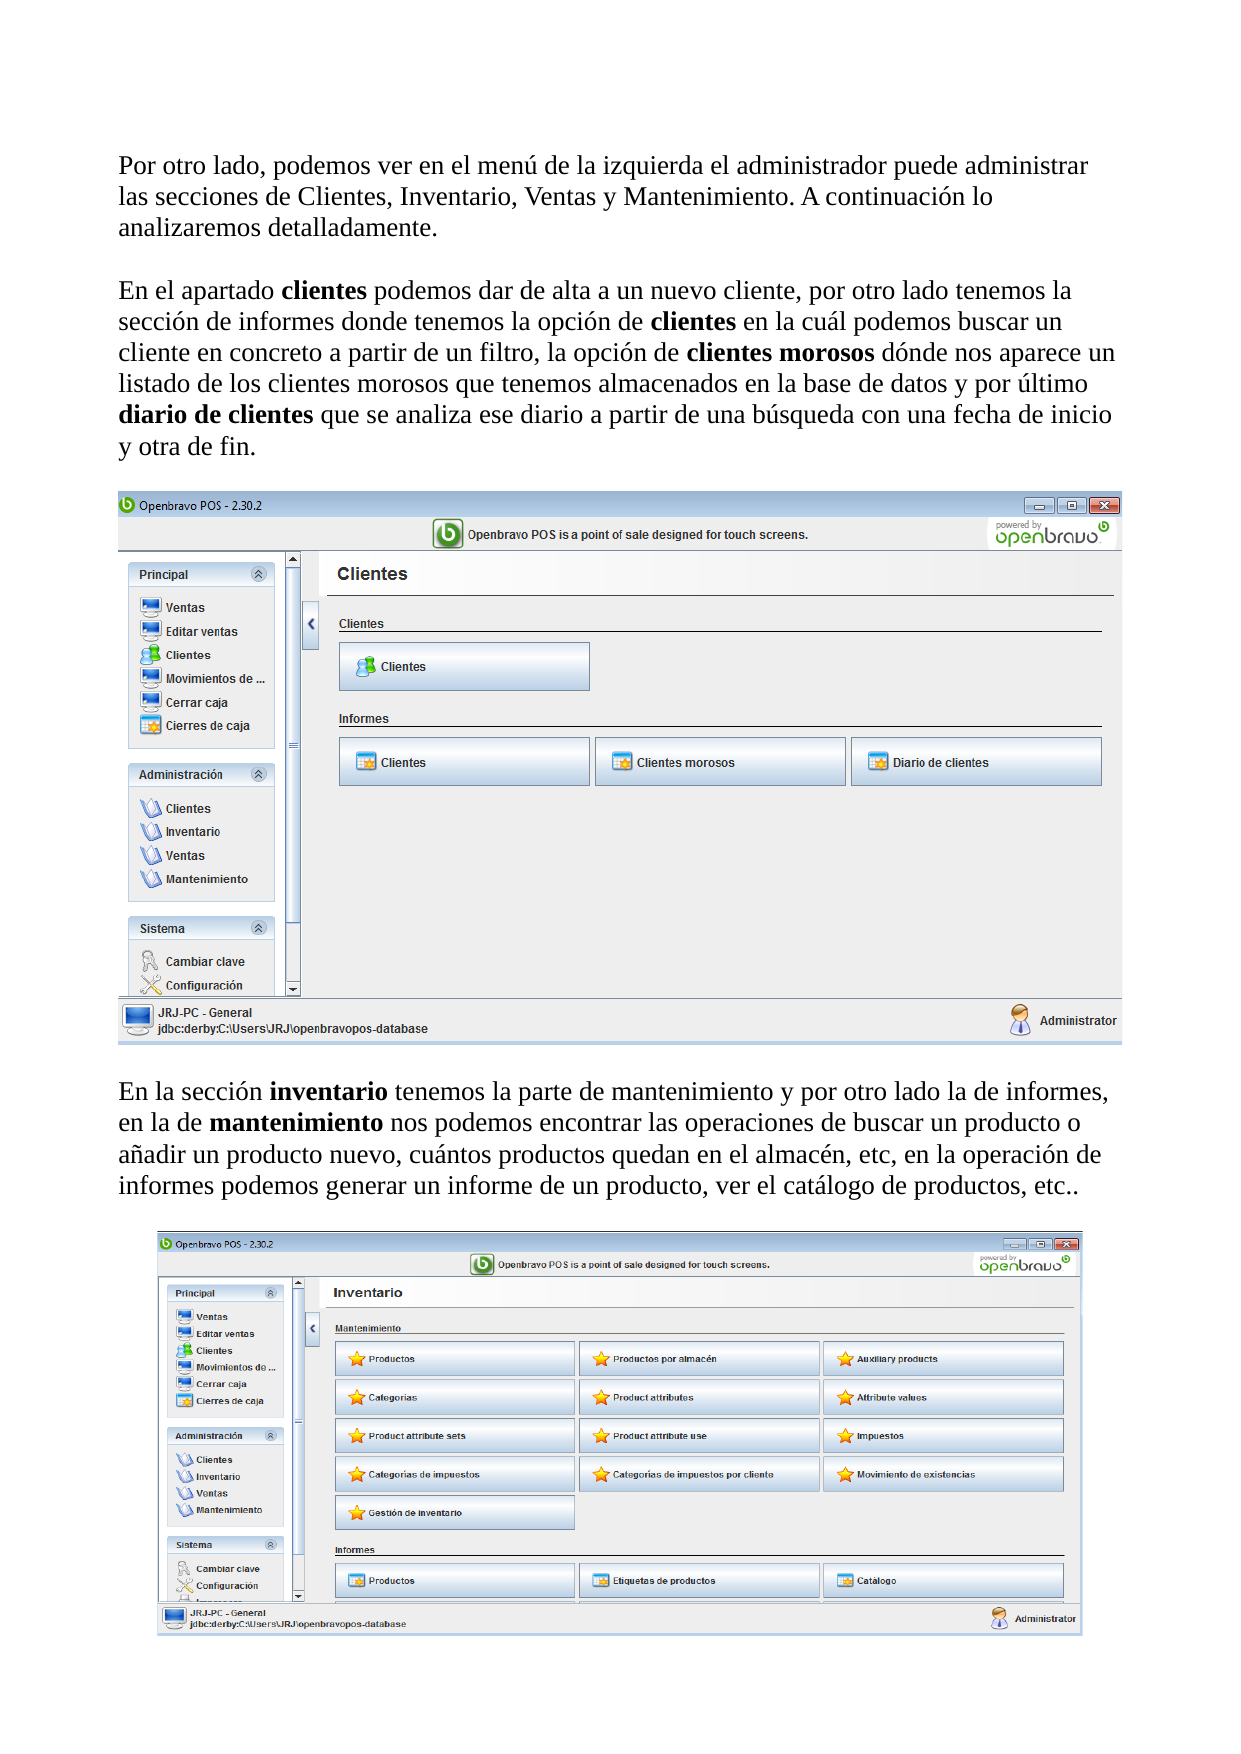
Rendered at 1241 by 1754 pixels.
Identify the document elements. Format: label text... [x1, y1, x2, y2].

text En la sección inventario tenemos la parte de mantenimiento y por otro lado la de informes, en la de mantenimiento nos podemos encontrar las operaciones de buscar un producto o añadir un producto nuevo, cuántos productos quedan en el almacén, etc, en la operación de informes podemos generar un informe de un producto, ver el catálogo de productos, etc.. [118, 1075, 1122, 1200]
text Por otro lado, podemos ver en el menú de la izquierda el administrador puede administrar las secciones de Clientes, Inventario, Ventas y Mantenimiento. A continuación lo analizaremos detalladamente. [118, 149, 1122, 243]
text En el apartado clientes podemos dar de alta a un nuevo cliente, por otro lado tenemos la sección de informes donde tenemos la opción de clientes en la cuál podemos buscar un cliente en concreto a partir de un filtro, la opción de clientes morosos dónde nos aparece un listado de los clientes morosos que tenemos almacenados en la base de datos y por último diario de clientes que se analiza ese diario a partir de una búsqueda con una fecha de inicio y otra de fin. [118, 274, 1122, 461]
picture [118, 491, 1123, 1045]
picture [157, 1231, 1083, 1636]
